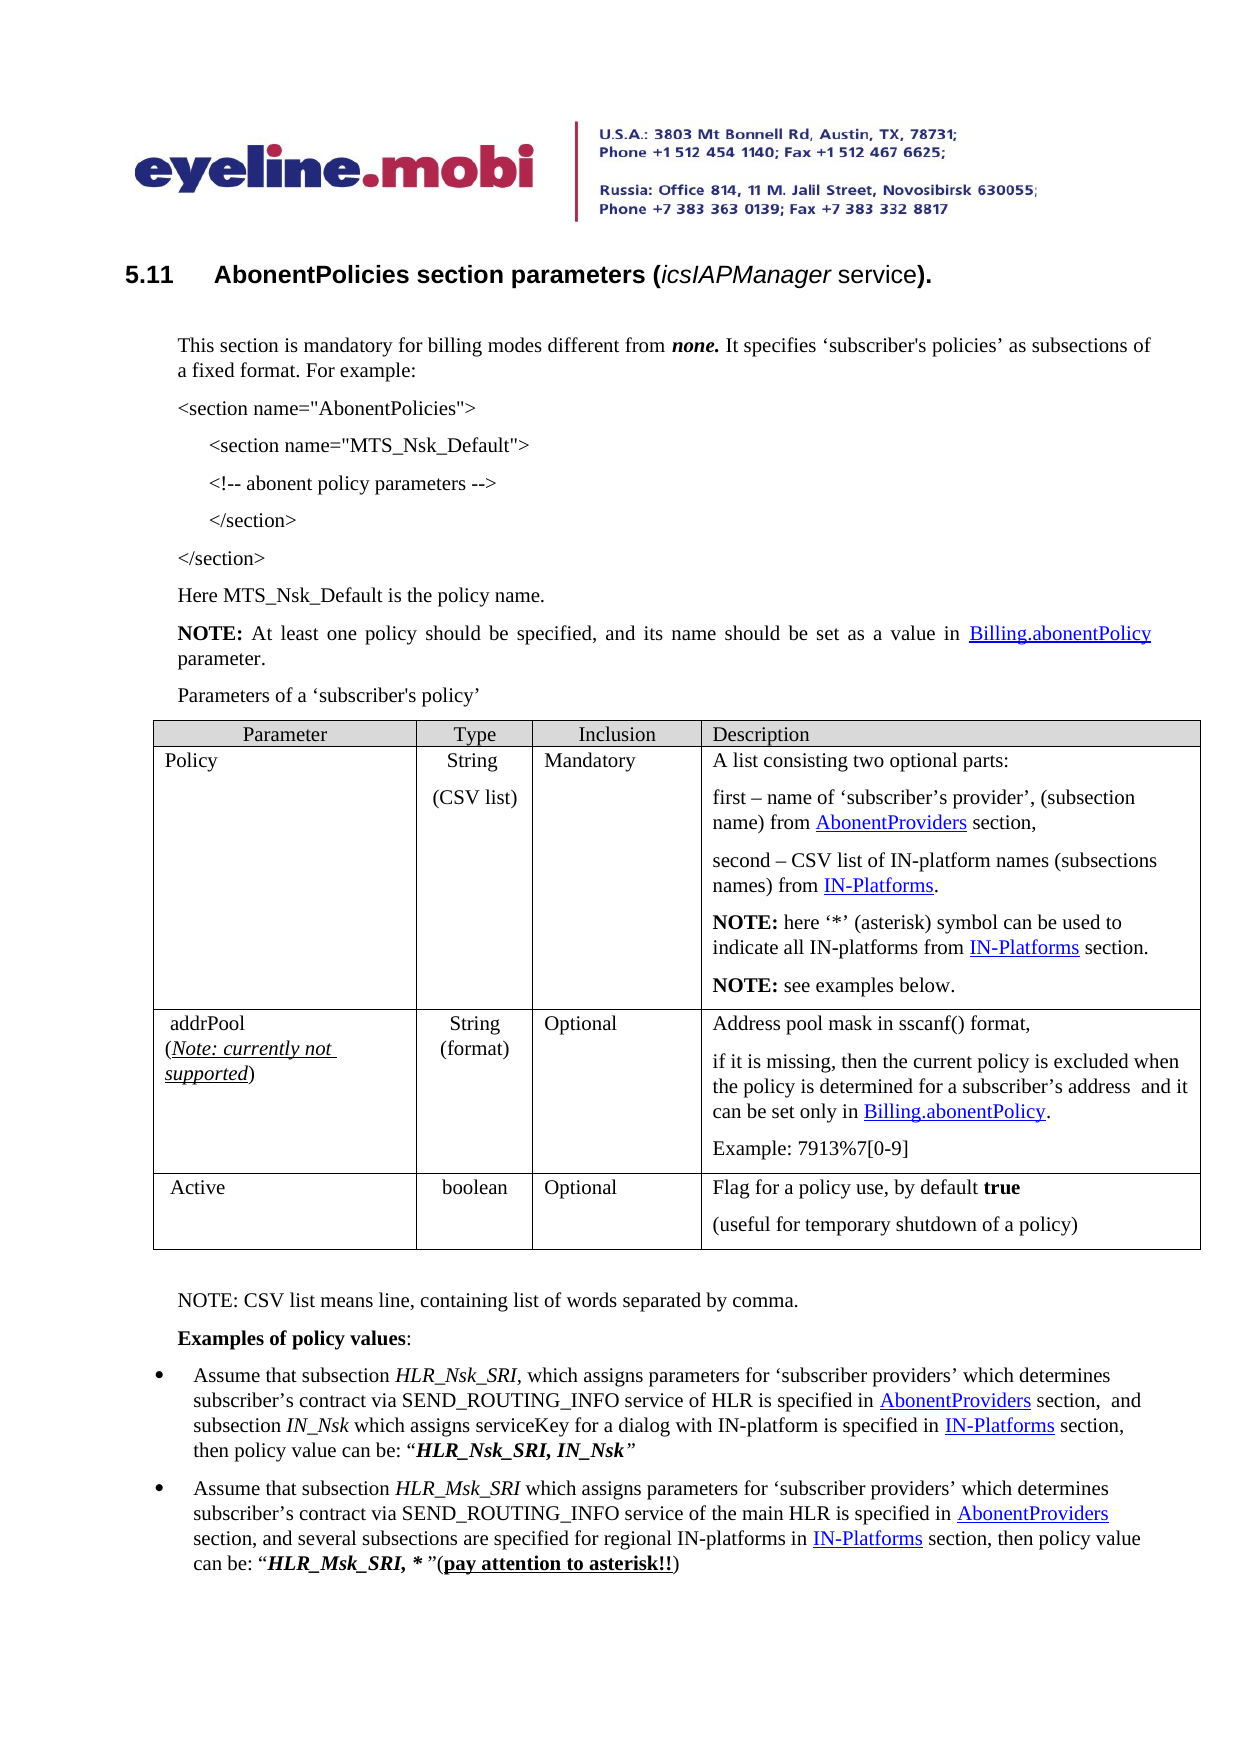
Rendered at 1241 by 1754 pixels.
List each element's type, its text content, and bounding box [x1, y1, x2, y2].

list Assume that subsection HLR_Msk_SRI which assigns parameters for ‘subscriber providers’ which determines subscriber’s contract via SEND_ROUTING_INFO service of the main HLR is specified in AbonentProviders section, and several subsections are specified for regional IN-platforms in IN-Platforms section, then policy value can be: “HLR_Msk_SRI, * ”(pay attention to asterisk!!) [156, 1475, 1151, 1575]
table_cell Policy [154, 747, 416, 1009]
table_cell String (CSV list) [417, 747, 532, 1009]
table_cell Mandatory [533, 747, 701, 1009]
table_cell A list consisting two optional parts: first – name of ‘subscriber’s provider’, (subsection name) from AbonentProviders section, second – CSV list of IN-platform names (subsections names) from IN-Platforms. NOTE: here ‘*’ (asterisk) symbol can be used to indicate all IN-platforms from IN-Platforms section. NOTE: see examples below. [702, 747, 1200, 1009]
table_cell Active [154, 1174, 416, 1249]
subtitle AbonentPolicies section parameters (icsIAPManager service). [118, 260, 1151, 288]
text </section> [177, 545, 1151, 570]
table_cell Optional [533, 1174, 701, 1249]
table_header Description [702, 721, 1200, 746]
table_cell boolean [417, 1174, 532, 1249]
table_header Parameter [154, 721, 416, 746]
table_cell Flag for a policy use, by default true (useful for temporary shutdown of a policy) [702, 1174, 1200, 1249]
text NOTE: At least one policy should be specified, and its name should be set as a value in Billing.abonentPolicy parameter. [177, 620, 1151, 670]
list Assume that subsection HLR_Nsk_SRI, which assigns parameters for ‘subscriber providers’ which determines subscriber’s contract via SEND_ROUTING_INFO service of HLR is specified in AbonentProviders section, and subsection IN_Nsk which assigns serviceKey for a dialog with IN-platform is specified in IN-Platforms section, then policy value can be: “HLR_Nsk_SRI, IN_Nsk” [156, 1362, 1151, 1462]
picture [134, 121, 1037, 222]
text Parameters of a ‘subscriber's policy’ [177, 682, 1151, 707]
text <section name="MTS_Nsk_Default"> [177, 432, 1151, 457]
table_header Inclusion [533, 721, 701, 746]
text NOTE: CSV list means line, containing list of words separated by comma. [177, 1287, 1151, 1312]
table_cell addrPool (Note: currently not supported) [154, 1010, 416, 1173]
text </section> [177, 507, 1151, 532]
table_cell Optional [533, 1010, 701, 1173]
text <!-- abonent policy parameters --> [177, 470, 1151, 495]
text Here MTS_Nsk_Default is the policy name. [177, 582, 1151, 607]
text This section is mandatory for billing modes different from none. It specifies ‘subscriber's policies’ as subsections of a fixed format. For example: [177, 332, 1151, 382]
table_header Type [417, 721, 532, 746]
text Examples of policy values: [177, 1325, 1151, 1350]
table_cell String (format) [417, 1010, 532, 1173]
text <section name="AbonentPolicies"> [177, 395, 1151, 420]
table_cell Address pool mask in sscanf() format, if it is missing, then the current policy is excluded when the policy is determined for a subscriber’s address and it can be set only in Billing.abonentPolicy. Example: 7913%7[0-9] [702, 1010, 1200, 1173]
